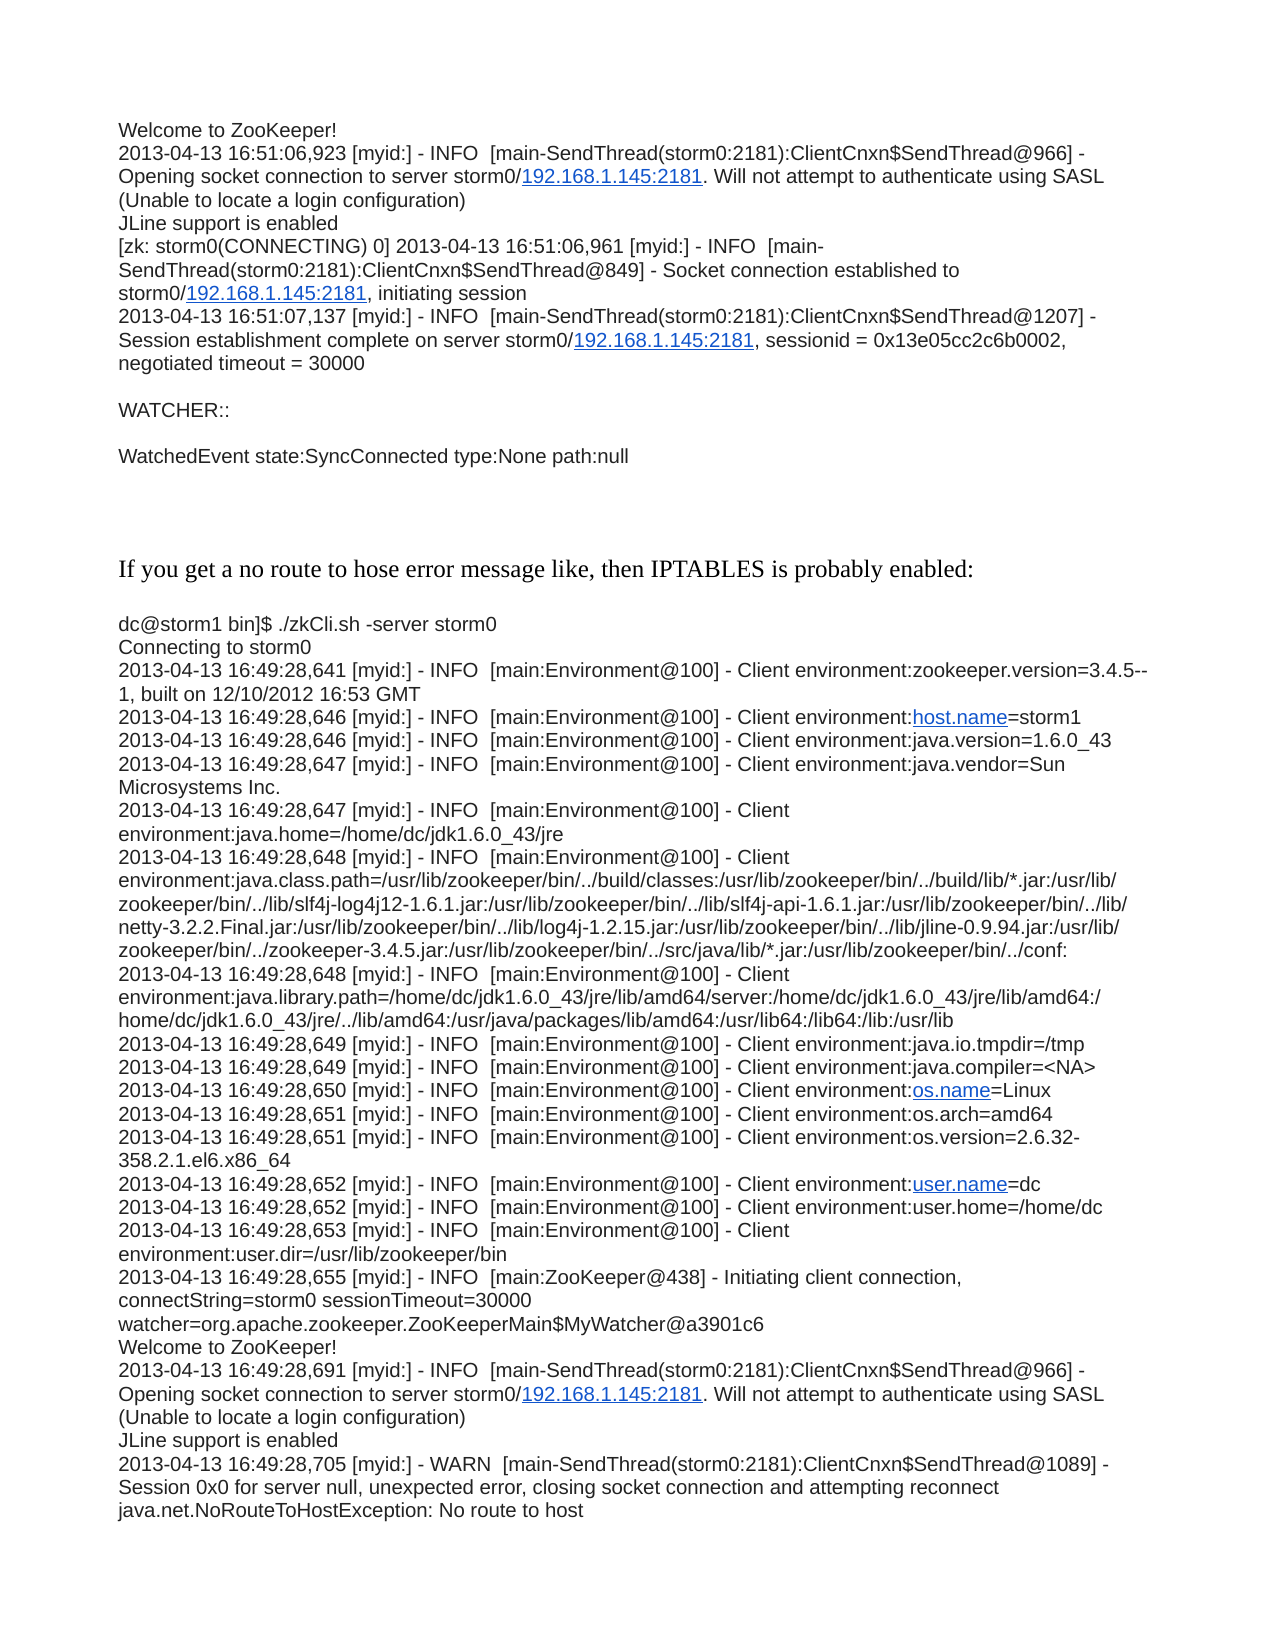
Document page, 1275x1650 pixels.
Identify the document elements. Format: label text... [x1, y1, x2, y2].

text 2013-04-13 16:49:28,648 [myid:] - INFO [main:Environment@100] - Client environment:java.class.path=/usr/lib/zookeeper/bin/../build/classes:/usr/lib/zookeeper/bin/../build/lib/*.jar:/usr/lib/zookeeper/bin/../lib/slf4j-log4j12-1.6.1.jar:/usr/lib/zookeeper/bin/../lib/slf4j-api-1.6.1.jar:/usr/lib/zookeeper/bin/../lib/netty-3.2.2.Final.jar:/usr/lib/zookeeper/bin/../lib/log4j-1.2.15.jar:/usr/lib/zookeeper/bin/../lib/jline-0.9.94.jar:/usr/lib/zookeeper/bin/../zookeeper-3.4.5.jar:/usr/lib/zookeeper/bin/../src/java/lib/*.jar:/usr/lib/zookeeper/bin/../conf: [118, 845, 1157, 962]
text 2013-04-13 16:49:28,648 [myid:] - INFO [main:Environment@100] - Client environment:java.library.path=/home/dc/jdk1.6.0_43/jre/lib/amd64/server:/home/dc/jdk1.6.0_43/jre/lib/amd64:/home/dc/jdk1.6.0_43/jre/../lib/amd64:/usr/java/packages/lib/amd64:/usr/lib64:/lib64:/lib:/usr/lib [118, 962, 1157, 1032]
text 2013-04-13 16:49:28,646 [myid:] - INFO [main:Environment@100] - Client environment:java.version=1.6.0_43 [118, 728, 1157, 752]
text Connecting to storm0 [118, 635, 1157, 658]
text 2013-04-13 16:49:28,649 [myid:] - INFO [main:Environment@100] - Client environment:java.compiler=<NA> [118, 1055, 1157, 1078]
text Welcome to ZooKeeper! [118, 1335, 1157, 1358]
text 2013-04-13 16:49:28,650 [myid:] - INFO [main:Environment@100] - Client environment:os.name=Linux [118, 1078, 1157, 1102]
text [zk: storm0(CONNECTING) 0] 2013-04-13 16:51:06,961 [myid:] - INFO [main-SendThread(storm0:2181):ClientCnxn$SendThread@849] - Socket connection established to storm0/192.168.1.145:2181, initiating session [118, 235, 1157, 305]
text 2013-04-13 16:49:28,651 [myid:] - INFO [main:Environment@100] - Client environment:os.version=2.6.32-358.2.1.el6.x86_64 [118, 1125, 1157, 1172]
text dc@storm1 bin]$ ./zkCli.sh -server storm0 [118, 612, 1157, 635]
text JLine support is enabled [118, 211, 1157, 235]
text WatchedEvent state:SyncConnected type:None path:null [118, 445, 1157, 468]
text 2013-04-13 16:51:06,923 [myid:] - INFO [main-SendThread(storm0:2181):ClientCnxn$SendThread@966] - Opening socket connection to server storm0/192.168.1.145:2181. Will not attempt to authenticate using SASL (Unable to locate a login configuration) [118, 141, 1157, 211]
text 2013-04-13 16:49:28,652 [myid:] - INFO [main:Environment@100] - Client environment:user.home=/home/dc [118, 1195, 1157, 1218]
text 2013-04-13 16:49:28,646 [myid:] - INFO [main:Environment@100] - Client environment:host.name=storm1 [118, 705, 1157, 728]
text 2013-04-13 16:49:28,652 [myid:] - INFO [main:Environment@100] - Client environment:user.name=dc [118, 1172, 1157, 1195]
text JLine support is enabled [118, 1428, 1157, 1452]
text 2013-04-13 16:49:28,651 [myid:] - INFO [main:Environment@100] - Client environment:os.arch=amd64 [118, 1102, 1157, 1125]
text java.net.NoRouteToHostException: No route to host [118, 1498, 1157, 1522]
text 2013-04-13 16:51:07,137 [myid:] - INFO [main-SendThread(storm0:2181):ClientCnxn$SendThread@1207] - Session establishment complete on server storm0/192.168.1.145:2181, sessionid = 0x13e05cc2c6b0002, negotiated timeout = 30000 [118, 305, 1157, 375]
text 2013-04-13 16:49:28,705 [myid:] - WARN [main-SendThread(storm0:2181):ClientCnxn$SendThread@1089] - Session 0x0 for server null, unexpected error, closing socket connection and attempting reconnect [118, 1452, 1157, 1498]
text WATCHER:: [118, 398, 1157, 421]
text 2013-04-13 16:49:28,647 [myid:] - INFO [main:Environment@100] - Client environment:java.home=/home/dc/jdk1.6.0_43/jre [118, 798, 1157, 845]
text 2013-04-13 16:49:28,691 [myid:] - INFO [main-SendThread(storm0:2181):ClientCnxn$SendThread@966] - Opening socket connection to server storm0/192.168.1.145:2181. Will not attempt to authenticate using SASL (Unable to locate a login configuration) [118, 1358, 1157, 1428]
text 2013-04-13 16:49:28,641 [myid:] - INFO [main:Environment@100] - Client environment:zookeeper.version=3.4.5--1, built on 12/10/2012 16:53 GMT [118, 658, 1157, 705]
text 2013-04-13 16:49:28,655 [myid:] - INFO [main:ZooKeeper@438] - Initiating client connection, connectString=storm0 sessionTimeout=30000 watcher=org.apache.zookeeper.ZooKeeperMain$MyWatcher@a3901c6 [118, 1265, 1157, 1335]
text If you get a no route to hose error message like, then IPTABLES is probably enabled: [118, 554, 1157, 583]
text 2013-04-13 16:49:28,653 [myid:] - INFO [main:Environment@100] - Client environment:user.dir=/usr/lib/zookeeper/bin [118, 1218, 1157, 1265]
text 2013-04-13 16:49:28,647 [myid:] - INFO [main:Environment@100] - Client environment:java.vendor=Sun Microsystems Inc. [118, 752, 1157, 798]
text 2013-04-13 16:49:28,649 [myid:] - INFO [main:Environment@100] - Client environment:java.io.tmpdir=/tmp [118, 1032, 1157, 1055]
text Welcome to ZooKeeper! [118, 118, 1157, 141]
